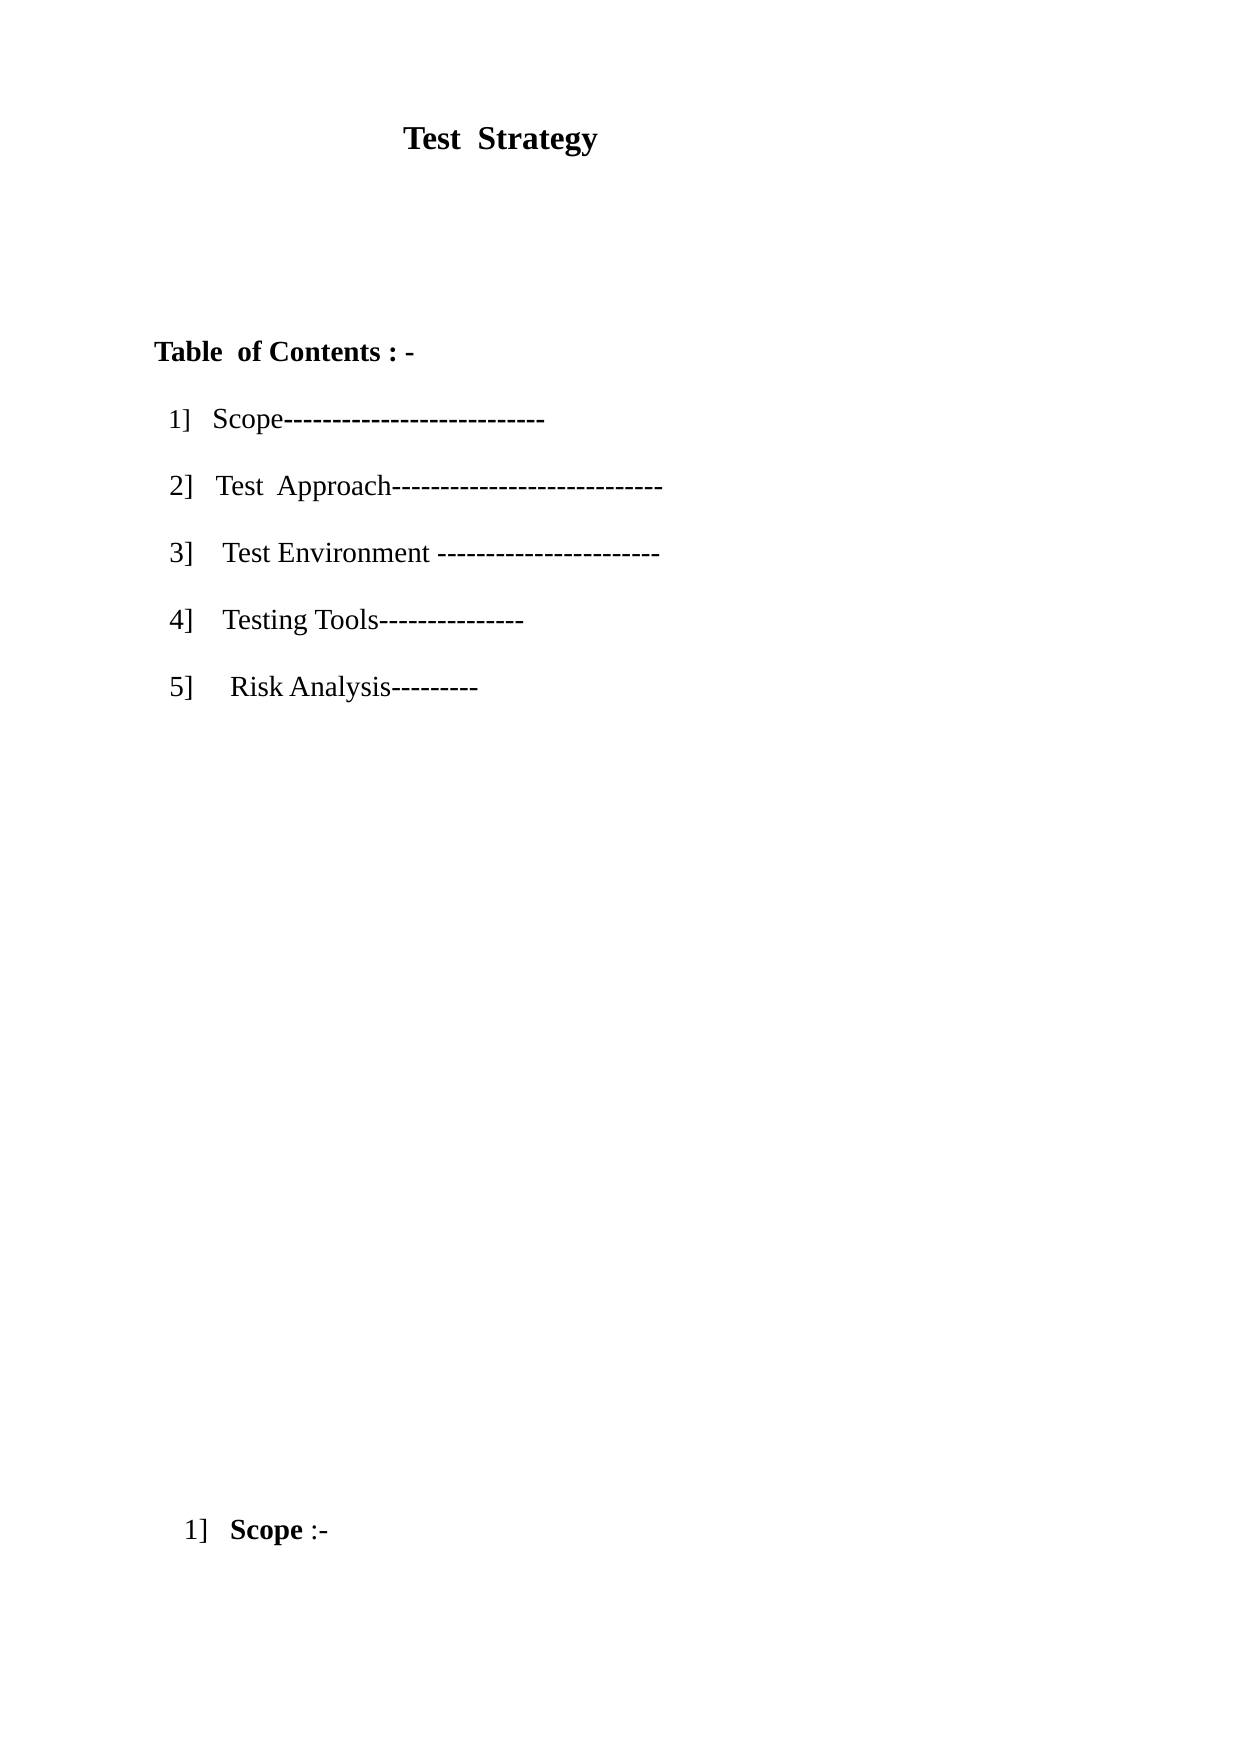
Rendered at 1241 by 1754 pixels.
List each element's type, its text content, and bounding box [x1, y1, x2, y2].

text Table of Contents : - [118, 334, 1122, 367]
text 3] Test Environment ----------------------- [118, 535, 1122, 568]
text 1] Scope :- [118, 1512, 1122, 1546]
text 2] Test Approach---------------------------- [118, 468, 1122, 501]
text 1] Scope--------------------------- [118, 401, 1122, 434]
text Test Strategy [118, 118, 1122, 156]
text 5] Risk Analysis--------- [118, 669, 1122, 703]
text 4] Testing Tools--------------- [118, 602, 1122, 636]
